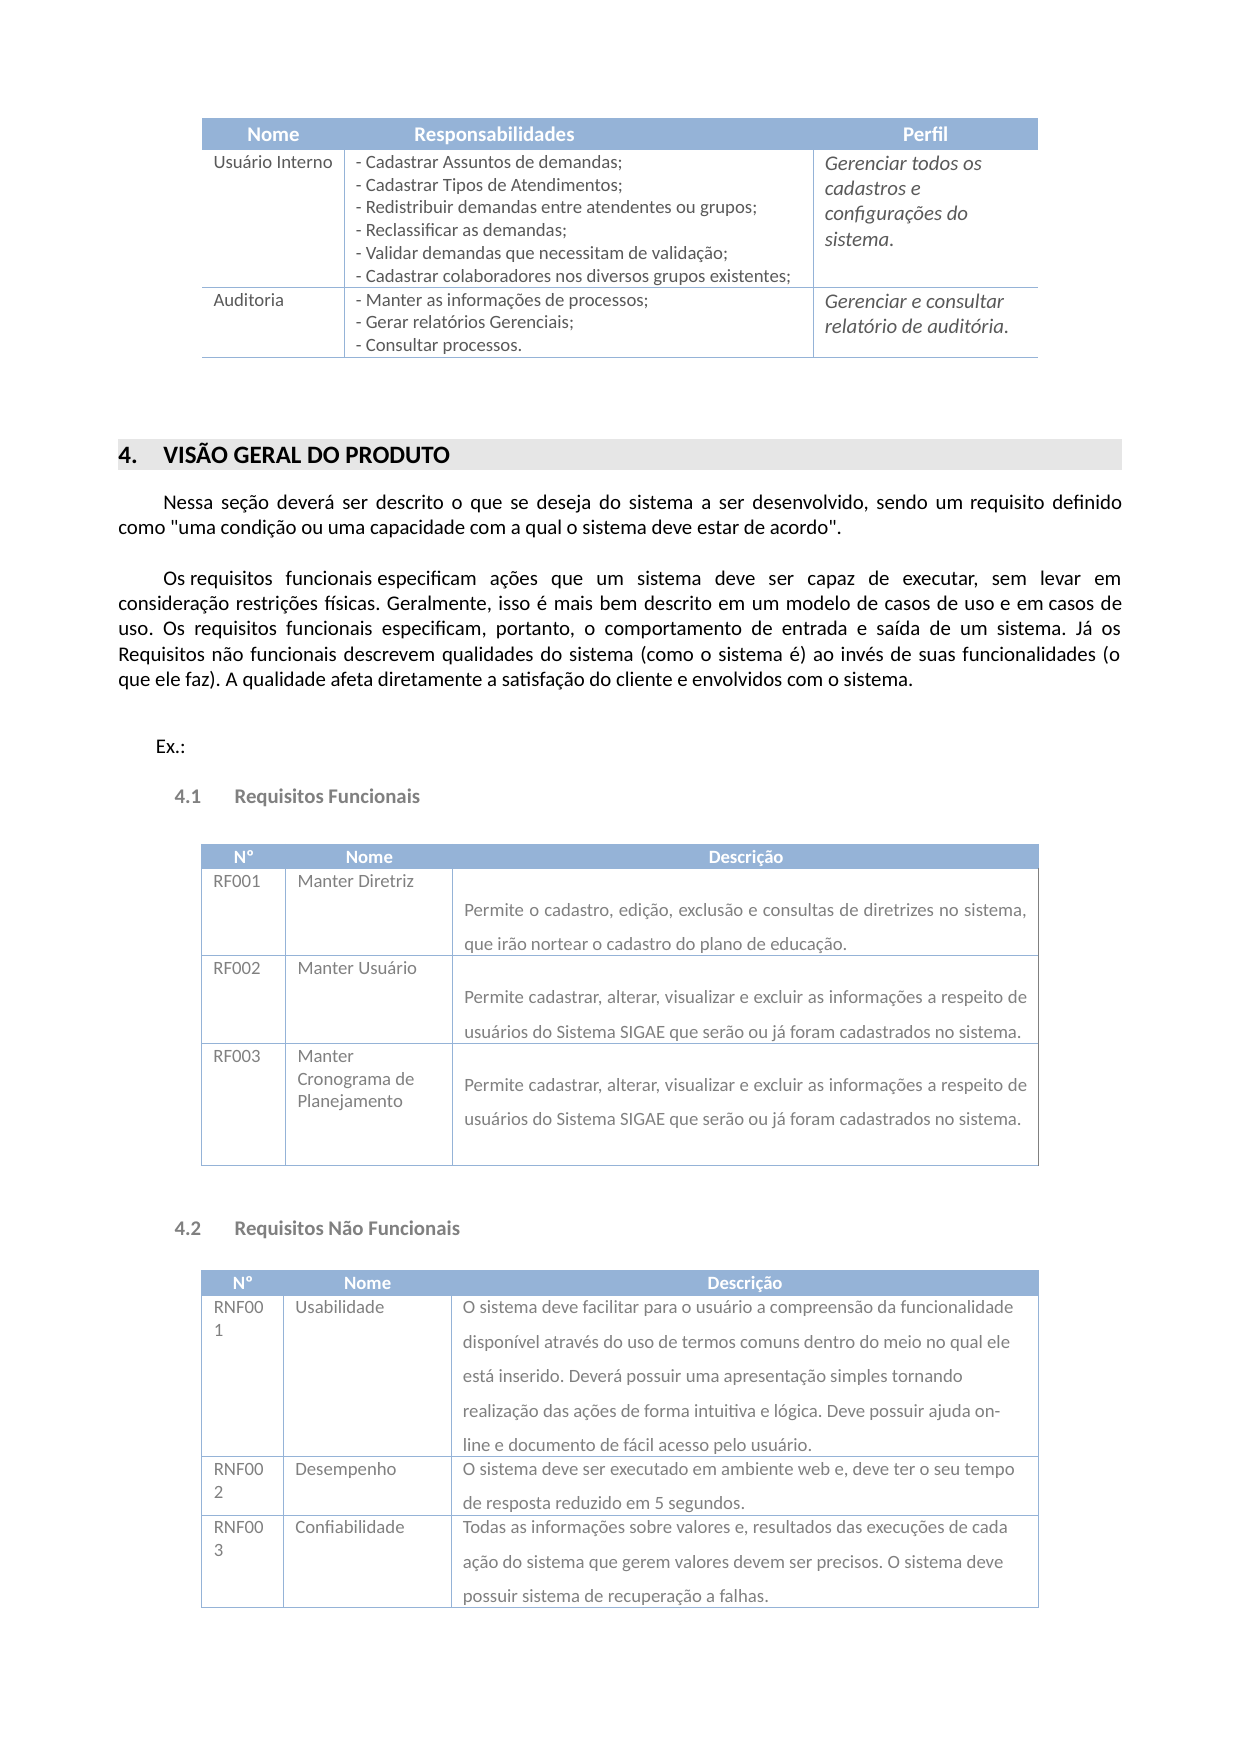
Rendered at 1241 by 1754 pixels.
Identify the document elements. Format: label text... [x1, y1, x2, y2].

table_cell Permite o cadastro, edição, exclusão e consultas de diretrizes no sistema, que irão nortear o cadastro do plano de educação. [453, 869, 1038, 955]
text Os requisitos funcionais especificam ações que um sistema deve ser capaz de executar, sem levar em consideração restrições físicas. Geralmente, isso é mais bem descrito em um modelo de casos de uso e em casos de uso. Os requisitos funcionais especificam, portanto, o comportamento de entrada e saída de um sistema. Já os Requisitos não funcionais descrevem qualidades do sistema (como o sistema é) ao invés de suas funcionalidades (o que ele faz). A qualidade afeta diretamente a satisfação do cliente e envolvidos com o sistema. [118, 565, 1122, 692]
table_header Nome [286, 845, 452, 868]
table_header Responsabilidades [344, 121, 644, 147]
table_cell Gerenciar todos os cadastros e configurações do sistema. [814, 150, 1038, 287]
table_cell Confiabilidade [284, 1516, 451, 1607]
table_cell O sistema deve ser executado em ambiente web e, deve ter o seu tempo de resposta reduzido em 5 segundos. [452, 1457, 1038, 1514]
table_header Nº [202, 845, 285, 868]
table_header Descrição [452, 1271, 1038, 1295]
table_cell RNF002 [202, 1457, 283, 1514]
table_cell RNF003 [202, 1516, 283, 1607]
subtitle Requisitos Funcionais [174, 783, 1122, 809]
table_cell Todas as informações sobre valores e, resultados das execuções de cada ação do sistema que gerem valores devem ser precisos. O sistema deve possuir sistema de recuperação a falhas. [452, 1516, 1038, 1607]
table_header Nome [284, 1271, 451, 1295]
table_cell Gerenciar e consultar relatório de auditória. [814, 288, 1038, 357]
table_cell RF001 [202, 869, 285, 955]
table_cell RNF001 [202, 1296, 283, 1456]
table_header Perfil [644, 121, 1038, 147]
table_cell RF002 [202, 956, 285, 1043]
table_cell Permite cadastrar, alterar, visualizar e excluir as informações a respeito de usuários do Sistema SIGAE que serão ou já foram cadastrados no sistema. [453, 956, 1038, 1043]
table_header Nº [202, 1271, 283, 1295]
table_cell Auditoria [202, 288, 344, 357]
table_cell - Cadastrar Assuntos de demandas; - Cadastrar Tipos de Atendimentos; - Redistribuir demandas entre atendentes ou grupos; - Reclassificar as demandas; - Validar demandas que necessitam de validação; - Cadastrar colaboradores nos diversos grupos existentes; [345, 150, 813, 287]
table_cell Permite cadastrar, alterar, visualizar e excluir as informações a respeito de usuários do Sistema SIGAE que serão ou já foram cadastrados no sistema. [453, 1044, 1038, 1165]
table_cell Manter Diretriz [286, 869, 452, 955]
table_header Nome [202, 121, 344, 147]
text Ex.: [118, 733, 1122, 758]
subtitle VISÃO GERAL DO PRODUTO [118, 439, 1122, 470]
table_cell RF003 [202, 1044, 285, 1165]
table_cell Desempenho [284, 1457, 451, 1514]
table_cell Manter Usuário [286, 956, 452, 1043]
table_cell Usuário Interno [202, 150, 344, 287]
table_cell O sistema deve facilitar para o usuário a compreensão da funcionalidade disponível através do uso de termos comuns dentro do meio no qual ele está inserido. Deverá possuir uma apresentação simples tornando realização das ações de forma intuitiva e lógica. Deve possuir ajuda on-line e documento de fácil acesso pelo usuário. [452, 1296, 1038, 1456]
table_cell - Manter as informações de processos; - Gerar relatórios Gerenciais; - Consultar processos. [345, 288, 813, 357]
subtitle Requisitos Não Funcionais [174, 1215, 1122, 1240]
table_cell Usabilidade [284, 1296, 451, 1456]
table_cell Manter Cronograma de Planejamento [286, 1044, 452, 1165]
table_header Descrição [453, 845, 1038, 868]
text Nessa seção deverá ser descrito o que se deseja do sistema a ser desenvolvido, sendo um requisito definido como "uma condição ou uma capacidade com a qual o sistema deve estar de acordo". [118, 489, 1122, 540]
